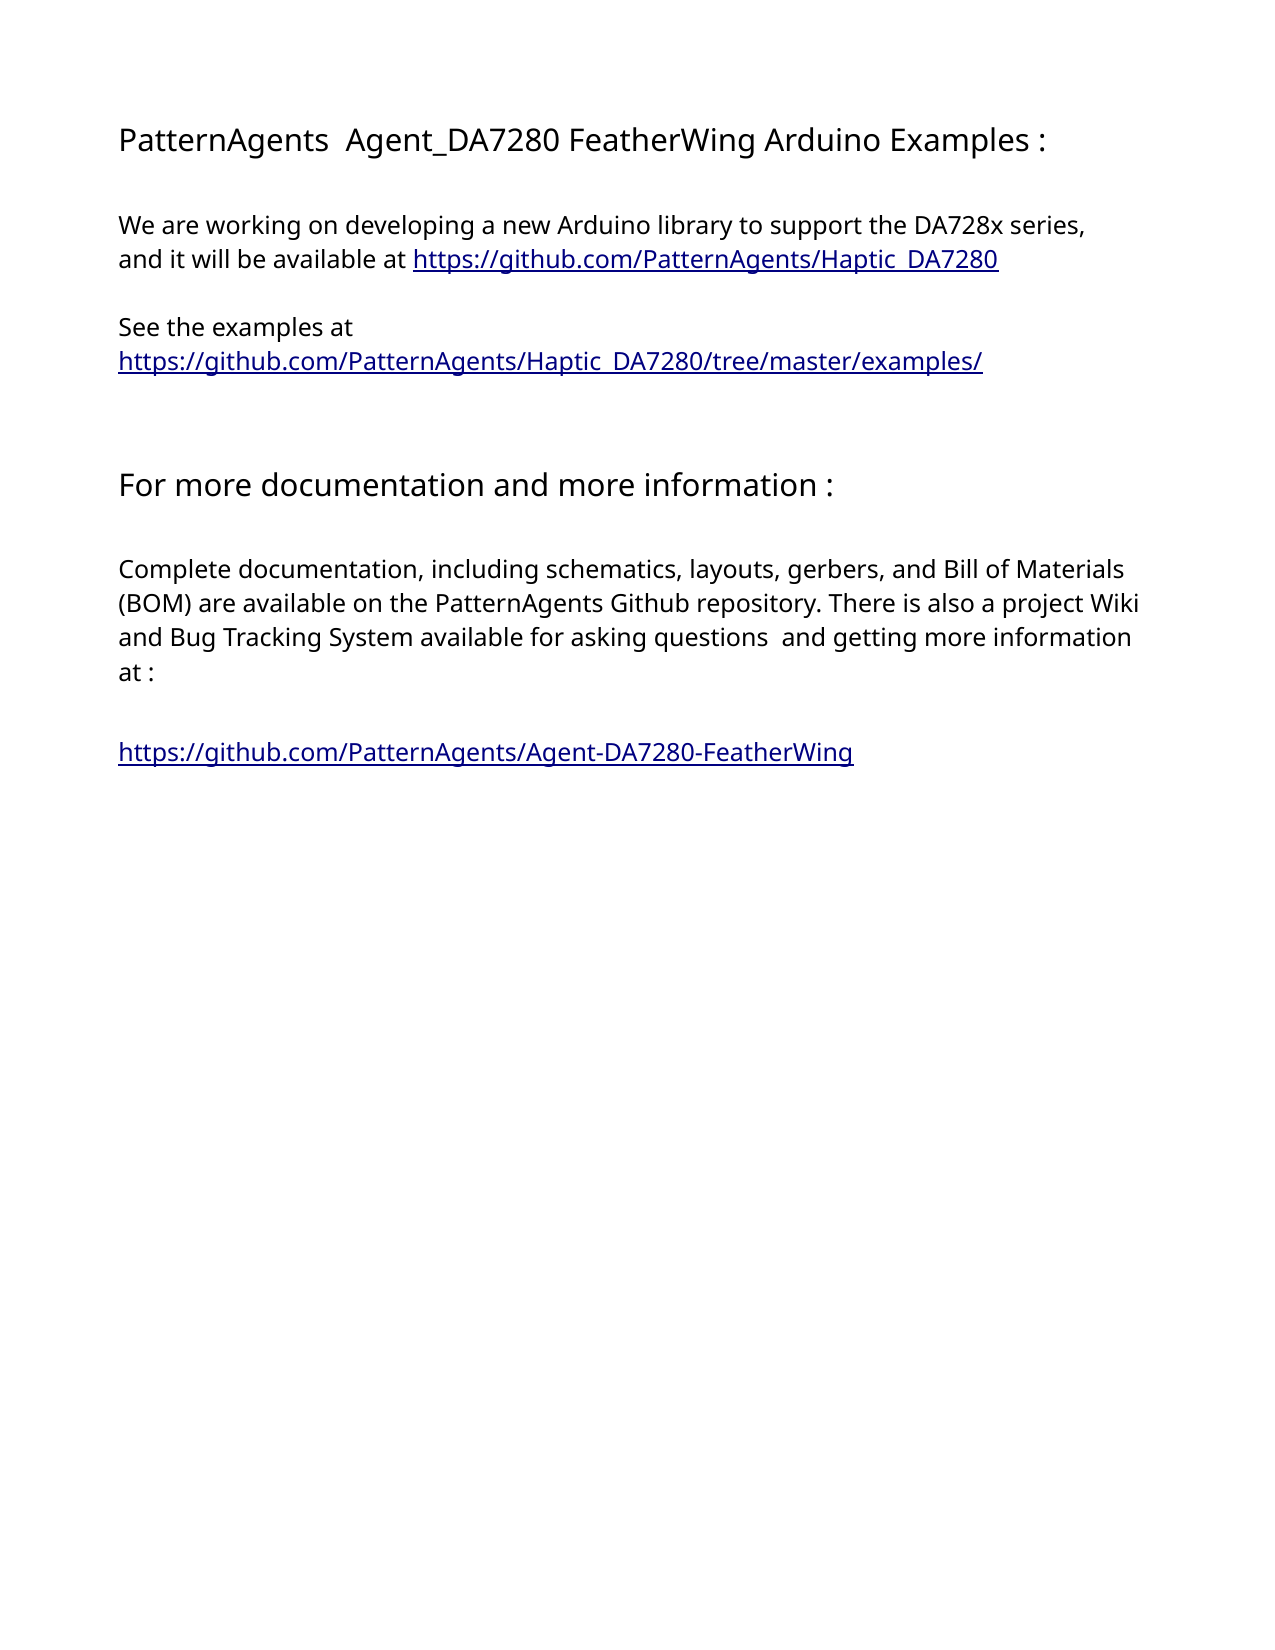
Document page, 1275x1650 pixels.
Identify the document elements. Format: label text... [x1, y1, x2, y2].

text https://github.com/PatternAgents/Agent-DA7280-FeatherWing [118, 735, 1157, 769]
text Complete documentation, including schematics, layouts, gerbers, and Bill of Materials (BOM) are available on the PatternAgents Github repository. There is also a project Wiki and Bug Tracking System available for asking questions and getting more information at : [118, 552, 1157, 722]
text For more documentation and more information : [118, 463, 1157, 505]
text We are working on developing a new Arduino library to support the DA728x series, and it will be available at https://github.com/PatternAgents/Haptic_DA7280 See the examples at https://github.com/PatternAgents/Haptic_DA7280/tree/master/examples/ [118, 173, 1157, 378]
text PatternAgents Agent_DA7280 FeatherWing Arduino Examples : [118, 118, 1157, 161]
